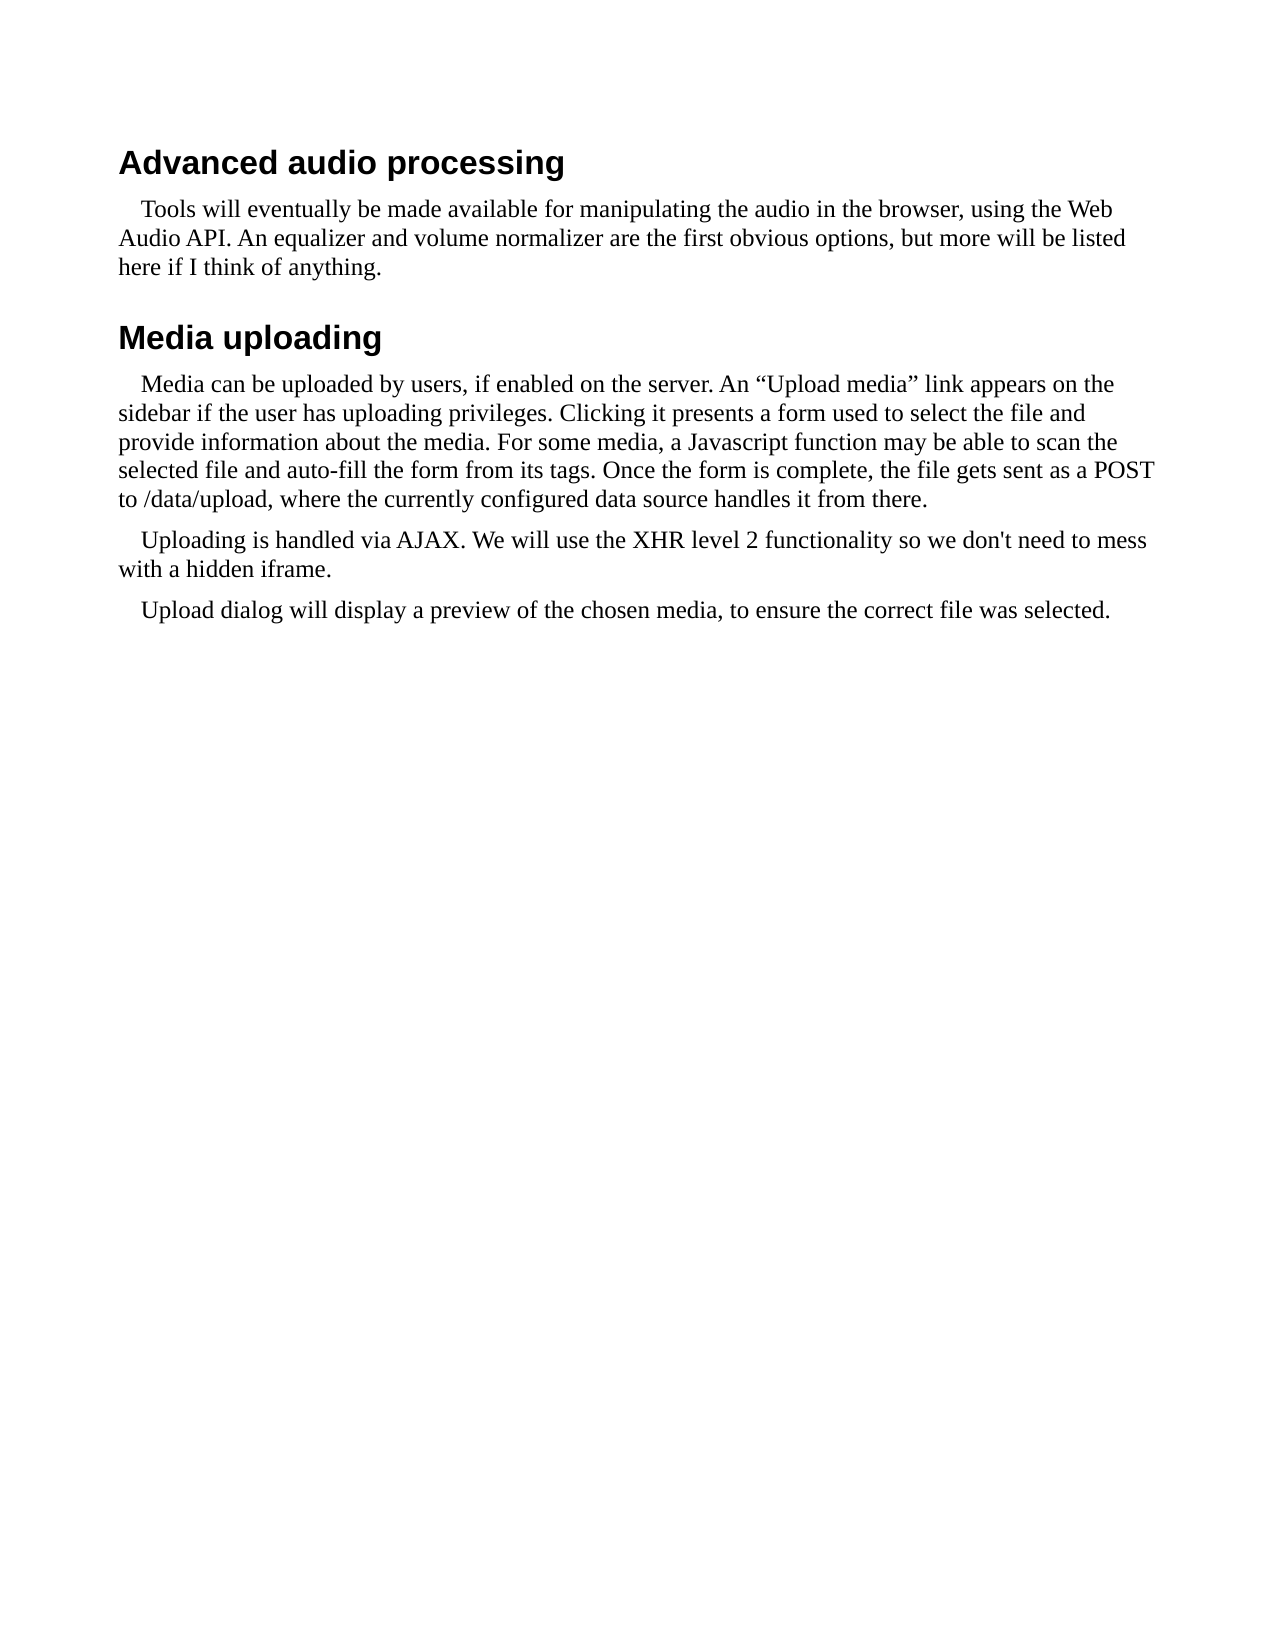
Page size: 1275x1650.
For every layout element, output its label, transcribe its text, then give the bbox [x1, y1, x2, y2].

text Uploading is handled via AJAX. We will use the XHR level 2 functionality so we don't need to mess with a hidden iframe. [118, 525, 1157, 583]
text Media can be uploaded by users, if enabled on the server. An “Upload media” link appears on the sidebar if the user has uploading privileges. Clicking it presents a form used to select the file and provide information about the media. For some media, a Javascript function may be able to scan the selected file and auto-fill the form from its tags. Once the form is complete, the file gets sent as a POST to /data/upload, where the currently configured data source handles it from there. [118, 369, 1157, 513]
text Tools will eventually be made available for manipulating the audio in the browser, using the Web Audio API. An equalizer and volume normalizer are the first obvious options, but more will be listed here if I think of anything. [118, 194, 1157, 281]
subtitle Media uploading [118, 318, 1157, 357]
subtitle Advanced audio processing [118, 143, 1157, 182]
text Upload dialog will display a preview of the chosen media, to ensure the correct file was selected. [118, 595, 1157, 624]
